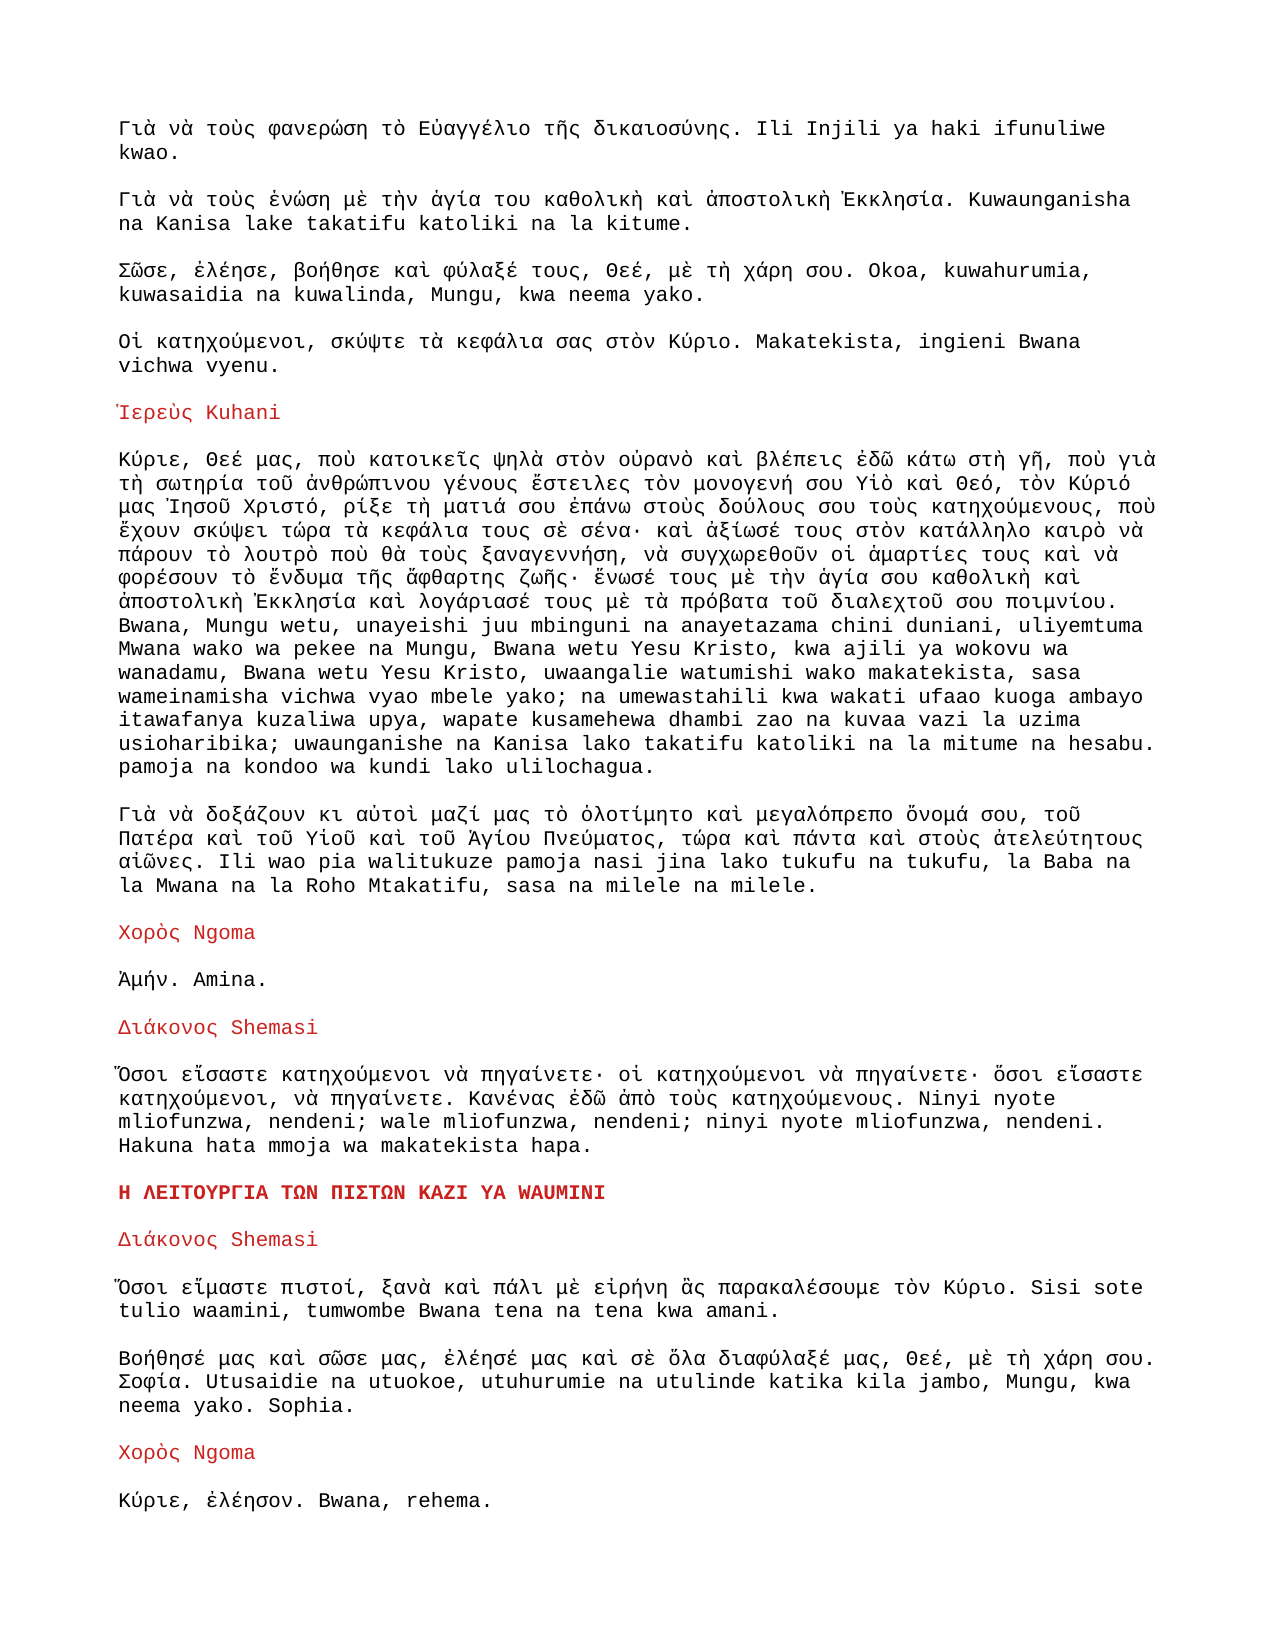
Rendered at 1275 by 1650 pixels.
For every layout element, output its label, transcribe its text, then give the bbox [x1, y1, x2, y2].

text Χορὸς Ngoma [118, 1442, 1157, 1466]
text Σῶσε, ἐλέησε, βοήθησε καὶ φύλαξέ τους, Θεέ, μὲ τὴ χάρη σου. Okoa, kuwahurumia, kuwasaidia na kuwalinda, Mungu, kwa neema yako. [118, 260, 1157, 307]
text Κύριε, Θεέ μας, ποὺ κατοικεῖς ψηλὰ στὸν οὐρανὸ καὶ βλέπεις ἐδῶ κάτω στὴ γῆ, ποὺ γιὰ τὴ σωτηρία τοῦ ἀνθρώπινου γένους ἔστειλες τὸν μονογενή σου Υἱὸ καὶ Θεό, τὸν Κύριό μας Ἰησοῦ Χριστό, ρίξε τὴ ματιά σου ἐπάνω στοὺς δούλους σου τοὺς κατηχούμενους, ποὺ ἔχουν σκύψει τώρα τὰ κεφάλια τους σὲ σένα· καὶ ἀξίωσέ τους στὸν κατάλληλο καιρὸ νὰ πάρουν τὸ λουτρὸ ποὺ θὰ τοὺς ξαναγεννήση, νὰ συγχωρεθοῦν οἱ ἁμαρτίες τους καὶ νὰ φορέσουν τὸ ἔνδυμα τῆς ἄφθαρτης ζωῆς· ἕνωσέ τους μὲ τὴν ἁγία σου καθολικὴ καὶ ἀποστολικὴ Ἐκκλησία καὶ λογάριασέ τους μὲ τὰ πρόβατα τοῦ διαλεχτοῦ σου ποιμνίου. Bwana, Mungu wetu, unayeishi juu mbinguni na anayetazama chini duniani, uliyemtuma Mwana wako wa pekee na Mungu, Bwana wetu Yesu Kristo, kwa ajili ya wokovu wa wanadamu, Bwana wetu Yesu Kristo, uwaangalie watumishi wako makatekista, sasa wameinamisha vichwa vyao mbele yako; na umewastahili kwa wakati ufaao kuoga ambayo itawafanya kuzaliwa upya, wapate kusamehewa dhambi zao na kuvaa vazi la uzima usioharibika; uwaunganishe na Kanisa lako takatifu katoliki na la mitume na hesabu. pamoja na kondoo wa kundi lako ulilochagua. [118, 449, 1157, 780]
text Ὅσοι εἴσαστε κατηχούμενοι νὰ πηγαίνετε· οἱ κατηχούμενοι νὰ πηγαίνετε· ὅσοι εἴσαστε κατηχούμενοι, νὰ πηγαίνετε. Κανένας ἐδῶ ἀπὸ τοὺς κατηχούμενους. Ninyi nyote mliofunzwa, nendeni; wale mliofunzwa, nendeni; ninyi nyote mliofunzwa, nendeni. Hakuna hata mmoja wa makatekista hapa. [118, 1064, 1157, 1158]
text Διάκονος Shemasi [118, 1017, 1157, 1040]
text Ὅσοι εἴμαστε πιστοί, ξανὰ καὶ πάλι μὲ εἰρήνη ἂς παρακαλέσουμε τὸν Κύριο. Sisi sote tulio waamini, tumwombe Bwana tena na tena kwa amani. [118, 1277, 1157, 1324]
text Οἱ κατηχούμενοι, σκύψτε τὰ κεφάλια σας στὸν Κύριο. Makatekista, ingieni Bwana vichwa vyenu. [118, 331, 1157, 378]
text Βοήθησέ μας καὶ σῶσε μας, ἐλέησέ μας καὶ σὲ ὅλα διαφύλαξέ μας, Θεέ, μὲ τὴ χάρη σου. Σοφία. Utusaidie na utuokoe, utuhurumie na utulinde katika kila jambo, Mungu, kwa neema yako. Sophia. [118, 1348, 1157, 1419]
text Η ΛΕΙΤΟΥΡΓΙΑ ΤΩΝ ΠΙΣΤΩΝ KAZI YA WAUMINI [118, 1182, 1157, 1206]
text Γιὰ νὰ δοξάζουν κι αὐτοὶ μαζί μας τὸ ὁλοτίμητο καὶ μεγαλόπρεπο ὄνομά σου, τοῦ Πατέρα καὶ τοῦ Υἱοῦ καὶ τοῦ Ἁγίου Πνεύματος, τώρα καὶ πάντα καὶ στοὺς ἀτελεύτητους αἰῶνες. Ili wao pia walitukuze pamoja nasi jina lako tukufu na tukufu, la Baba na la Mwana na la Roho Mtakatifu, sasa na milele na milele. [118, 804, 1157, 898]
text Ἱερεὺς Kuhani [118, 402, 1157, 426]
text Χορὸς Ngoma [118, 922, 1157, 946]
text Γιὰ νὰ τοὺς φανερώση τὸ Εὐαγγέλιο τῆς δικαιοσύνης. Ili Injili ya haki ifunuliwe kwao. [118, 118, 1157, 165]
text Ἀμήν. Amina. [118, 969, 1157, 993]
text Διάκονος Shemasi [118, 1229, 1157, 1253]
text Κύριε, ἐλέησον. Bwana, rehema. [118, 1489, 1157, 1513]
text Γιὰ νὰ τοὺς ἑνώση μὲ τὴν ἁγία του καθολικὴ καὶ ἀποστολικὴ Ἐκκλησία. Kuwaunganisha na Kanisa lake takatifu katoliki na la kitume. [118, 189, 1157, 236]
